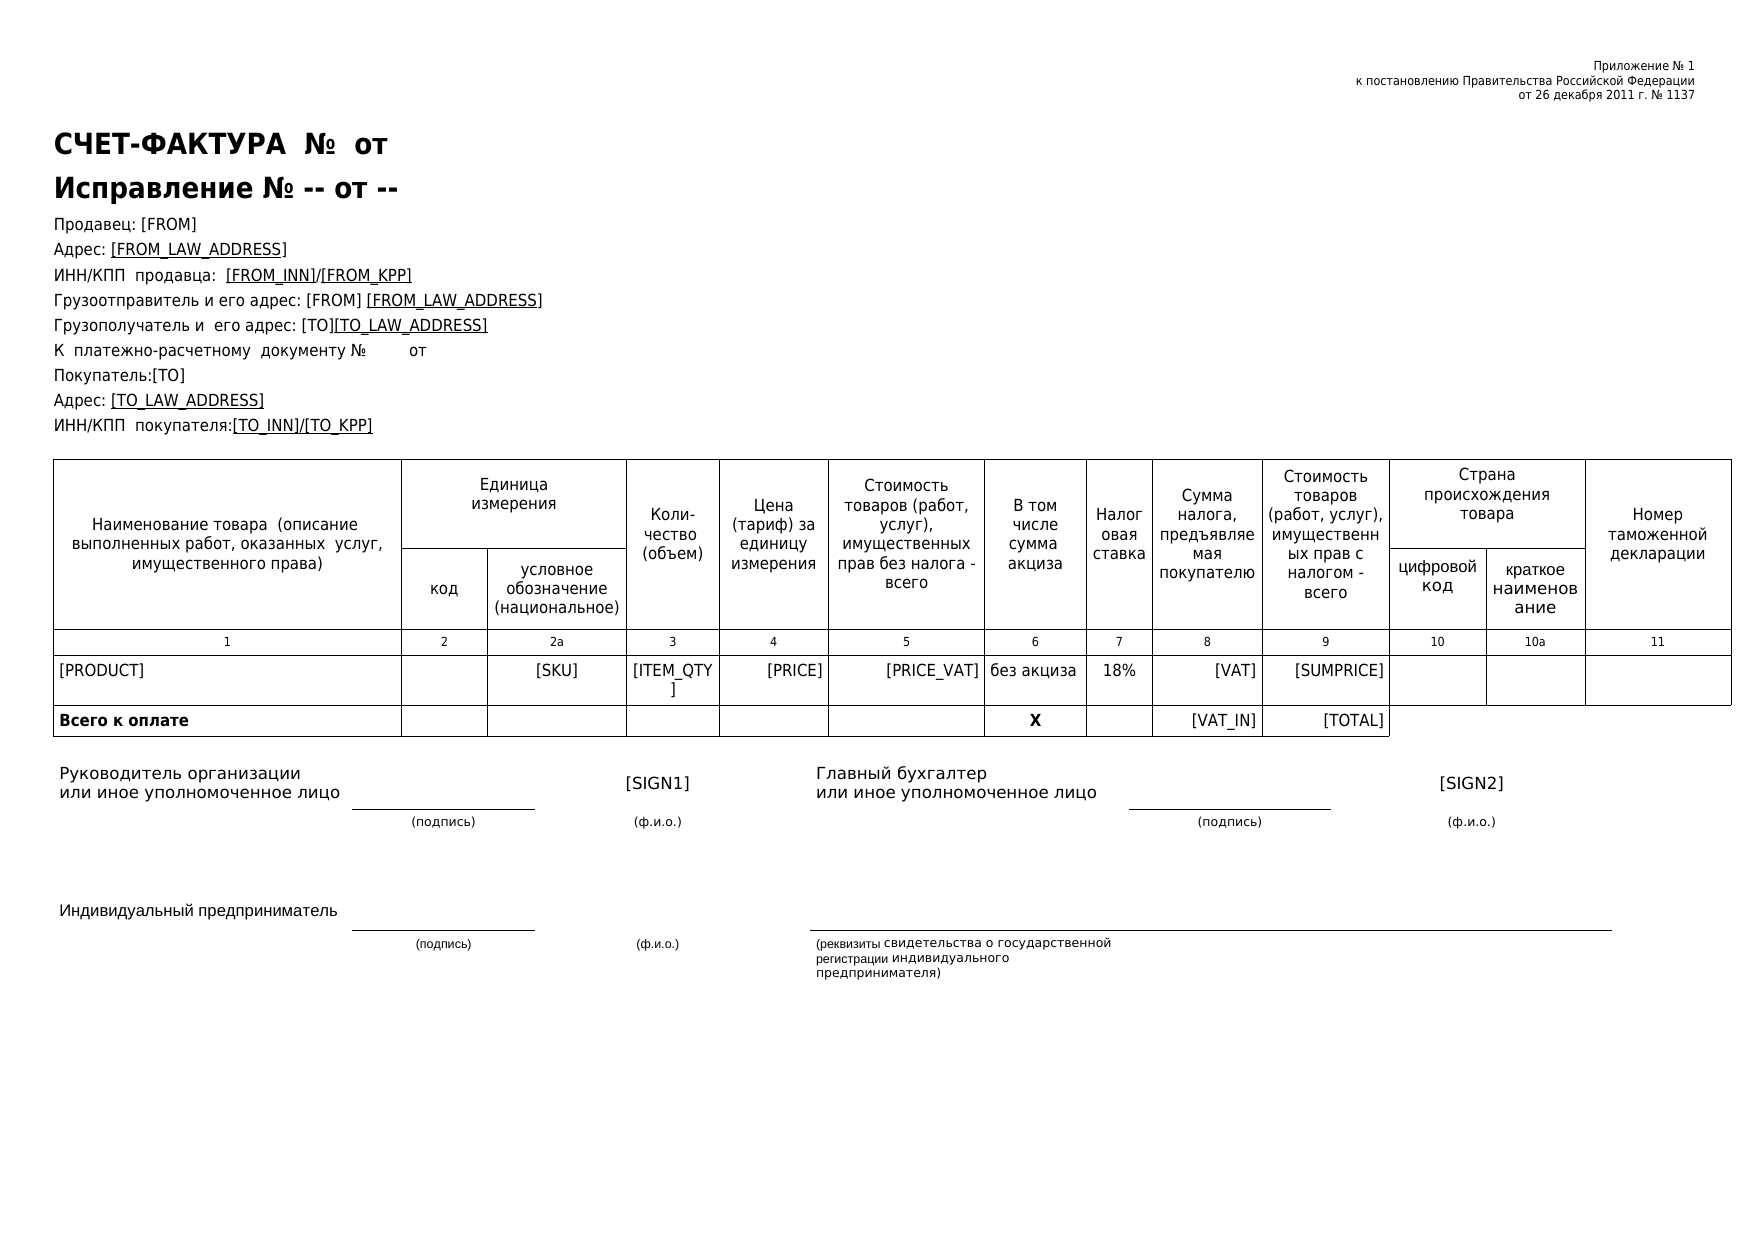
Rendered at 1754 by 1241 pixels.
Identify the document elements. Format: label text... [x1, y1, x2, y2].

table_cell [402, 656, 487, 705]
table_header [352, 758, 535, 809]
table_cell [1129, 895, 1331, 930]
table_cell 5 [829, 630, 984, 655]
table_cell код [402, 549, 487, 629]
table_cell [54, 809, 352, 859]
table_cell [352, 859, 535, 895]
table_header Единица измерения [402, 460, 626, 548]
table_cell (ф.и.о.) [1331, 809, 1612, 859]
table_cell [810, 809, 1129, 859]
table_header [SIGN1] [535, 758, 780, 809]
table_cell краткое наименование [1487, 549, 1585, 629]
table_cell [352, 895, 535, 930]
table_cell [780, 859, 810, 895]
table_header Руководитель организации или иное уполномоченное лицо [54, 758, 352, 809]
table_header Номер таможенной декларации [1586, 460, 1731, 629]
text Грузоотправитель и его адрес: [FROM] [FROM_LAW_ADDRESS] [53, 291, 1695, 310]
table_cell [SKU] [488, 656, 626, 705]
table_cell цифровой код [1390, 549, 1486, 629]
table_cell 6 [985, 630, 1086, 655]
table_cell [1331, 895, 1612, 930]
table_header Главный бухгалтер или иное уполномоченное лицо [810, 758, 1129, 809]
table_cell 2 [402, 630, 487, 655]
text ИНН/КПП покупателя:[TO_INN]/[TO_KPP] [53, 416, 1695, 435]
text К платежно-расчетному документу № от [53, 341, 1695, 360]
table_cell [VAT] [1153, 656, 1262, 705]
table_header [780, 758, 810, 809]
text Покупатель:[TO] [53, 366, 1695, 385]
table_cell [54, 930, 352, 1010]
table_cell (ф.и.о.) [535, 930, 780, 1010]
text к постановлению Правительства Российской Федерации [53, 74, 1695, 88]
table_cell [VAT_IN] [1153, 706, 1262, 736]
table_cell [627, 706, 719, 736]
text Грузополучатель и его адрес: [TO][TO_LAW_ADDRESS] [53, 316, 1695, 335]
text от 26 декабря 2011 г. № 1137 [53, 88, 1695, 103]
table_cell [1487, 656, 1585, 705]
table_cell 1 [54, 630, 401, 655]
table_cell 18% [1087, 656, 1152, 705]
table_header [SIGN2] [1331, 758, 1612, 809]
table_cell [1390, 706, 1486, 736]
table_cell [535, 895, 780, 930]
table_cell [PRICE] [720, 656, 828, 705]
text Адрес: [FROM_LAW_ADDRESS] [53, 240, 1695, 260]
table_cell без акциза [985, 656, 1086, 705]
table_cell (ф.и.о.) [535, 809, 780, 859]
table_cell (подпись) [1129, 810, 1331, 859]
table_cell 11 [1586, 630, 1731, 655]
table_cell 3 [627, 630, 719, 655]
table_cell [54, 859, 352, 895]
table_header Сумма налога, предъявляемая покупателю [1153, 460, 1262, 629]
table_cell 2а [488, 630, 626, 655]
table_header Налоговая ставка [1087, 460, 1152, 629]
table_cell 9 [1263, 630, 1389, 655]
table_cell условное обозначение (национальное) [488, 549, 626, 629]
table_cell Х [985, 706, 1086, 736]
table_cell [1331, 859, 1612, 895]
text Адрес: [TO_LAW_ADDRESS] [53, 391, 1695, 410]
table_cell [PRICE_VAT] [829, 656, 984, 705]
text СЧЕТ-ФАКТУРА № от [53, 127, 1695, 161]
table_header Цена (тариф) за единицу измерения [720, 460, 828, 629]
table_header Стоимость товаров (работ, услуг), имущественных прав без налога - всего [829, 460, 984, 629]
table_cell [TOTAL] [1263, 706, 1389, 736]
table_cell [402, 706, 487, 736]
table_cell [810, 895, 1129, 930]
table_cell [1129, 931, 1331, 1010]
table_cell [720, 706, 828, 736]
table_cell 7 [1087, 630, 1152, 655]
table_cell 10 [1390, 630, 1486, 655]
table_header Стоимость товаров (работ, услуг), имущественных прав с налогом - всего [1263, 460, 1389, 629]
table_cell [1331, 931, 1612, 1010]
table_cell [1585, 706, 1731, 736]
table_header Коли- чество (объем) [627, 460, 719, 629]
table_cell [780, 930, 810, 1010]
table_cell (подпись) [352, 931, 535, 1010]
table_cell [1129, 859, 1331, 895]
table_cell [1087, 706, 1152, 736]
text ИНН/КПП продавца: [FROM_INN]/[FROM_KPP] [53, 265, 1695, 285]
table_cell 4 [720, 630, 828, 655]
table_cell [SUMPRICE] [1263, 656, 1389, 705]
table_cell 10а [1487, 630, 1585, 655]
table_header В том числе сумма акциза [985, 460, 1086, 629]
table_cell [780, 809, 810, 859]
table_header Наименование товара (описание выполненных работ, оказанных услуг, имущественного права) [54, 460, 401, 629]
table_cell [1586, 656, 1731, 705]
text Приложение № 1 [53, 59, 1695, 74]
table_cell [535, 859, 780, 895]
table_cell [810, 859, 1129, 895]
table_cell [488, 706, 626, 736]
table_cell Индивидуальный предприниматель [54, 895, 352, 930]
table_cell Всего к оплате [54, 706, 401, 736]
table_cell [829, 706, 984, 736]
table_cell [1390, 656, 1486, 705]
table_header [1129, 758, 1331, 809]
text Продавец: [FROM] [53, 215, 1695, 234]
table_cell [1486, 706, 1585, 736]
table_cell [PRODUCT] [54, 656, 401, 705]
table_cell (реквизиты свидетельства о государственной регистрации индивидуального предпринимателя) [810, 931, 1129, 1010]
table_cell 8 [1153, 630, 1262, 655]
table_cell [ITEM_QTY] [627, 656, 719, 705]
table_cell [780, 895, 810, 930]
text Исправление № -- от -- [53, 171, 1695, 205]
table_header Страна происхождения товара [1390, 460, 1585, 548]
table_cell (подпись) [352, 810, 535, 859]
